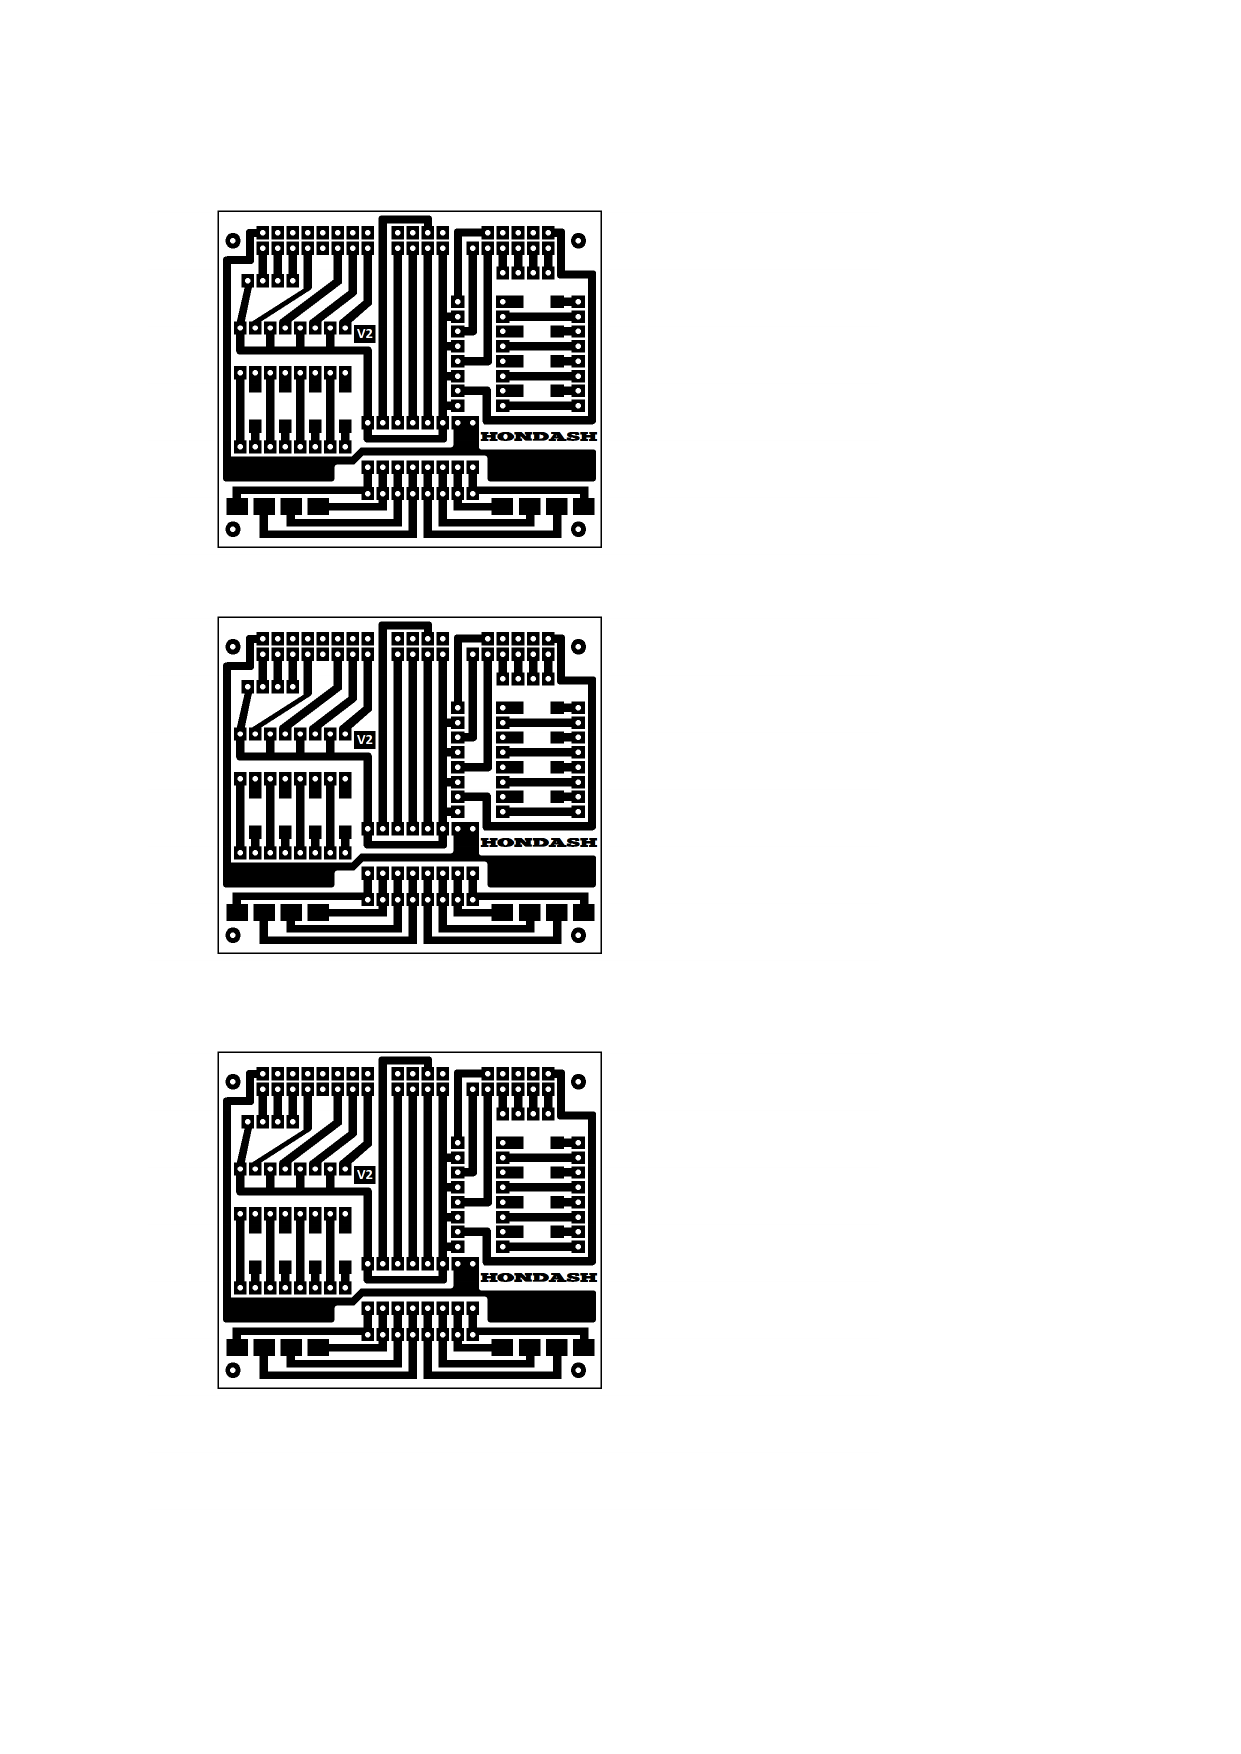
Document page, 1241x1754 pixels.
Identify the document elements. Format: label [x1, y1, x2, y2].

picture [148, 156, 879, 1510]
